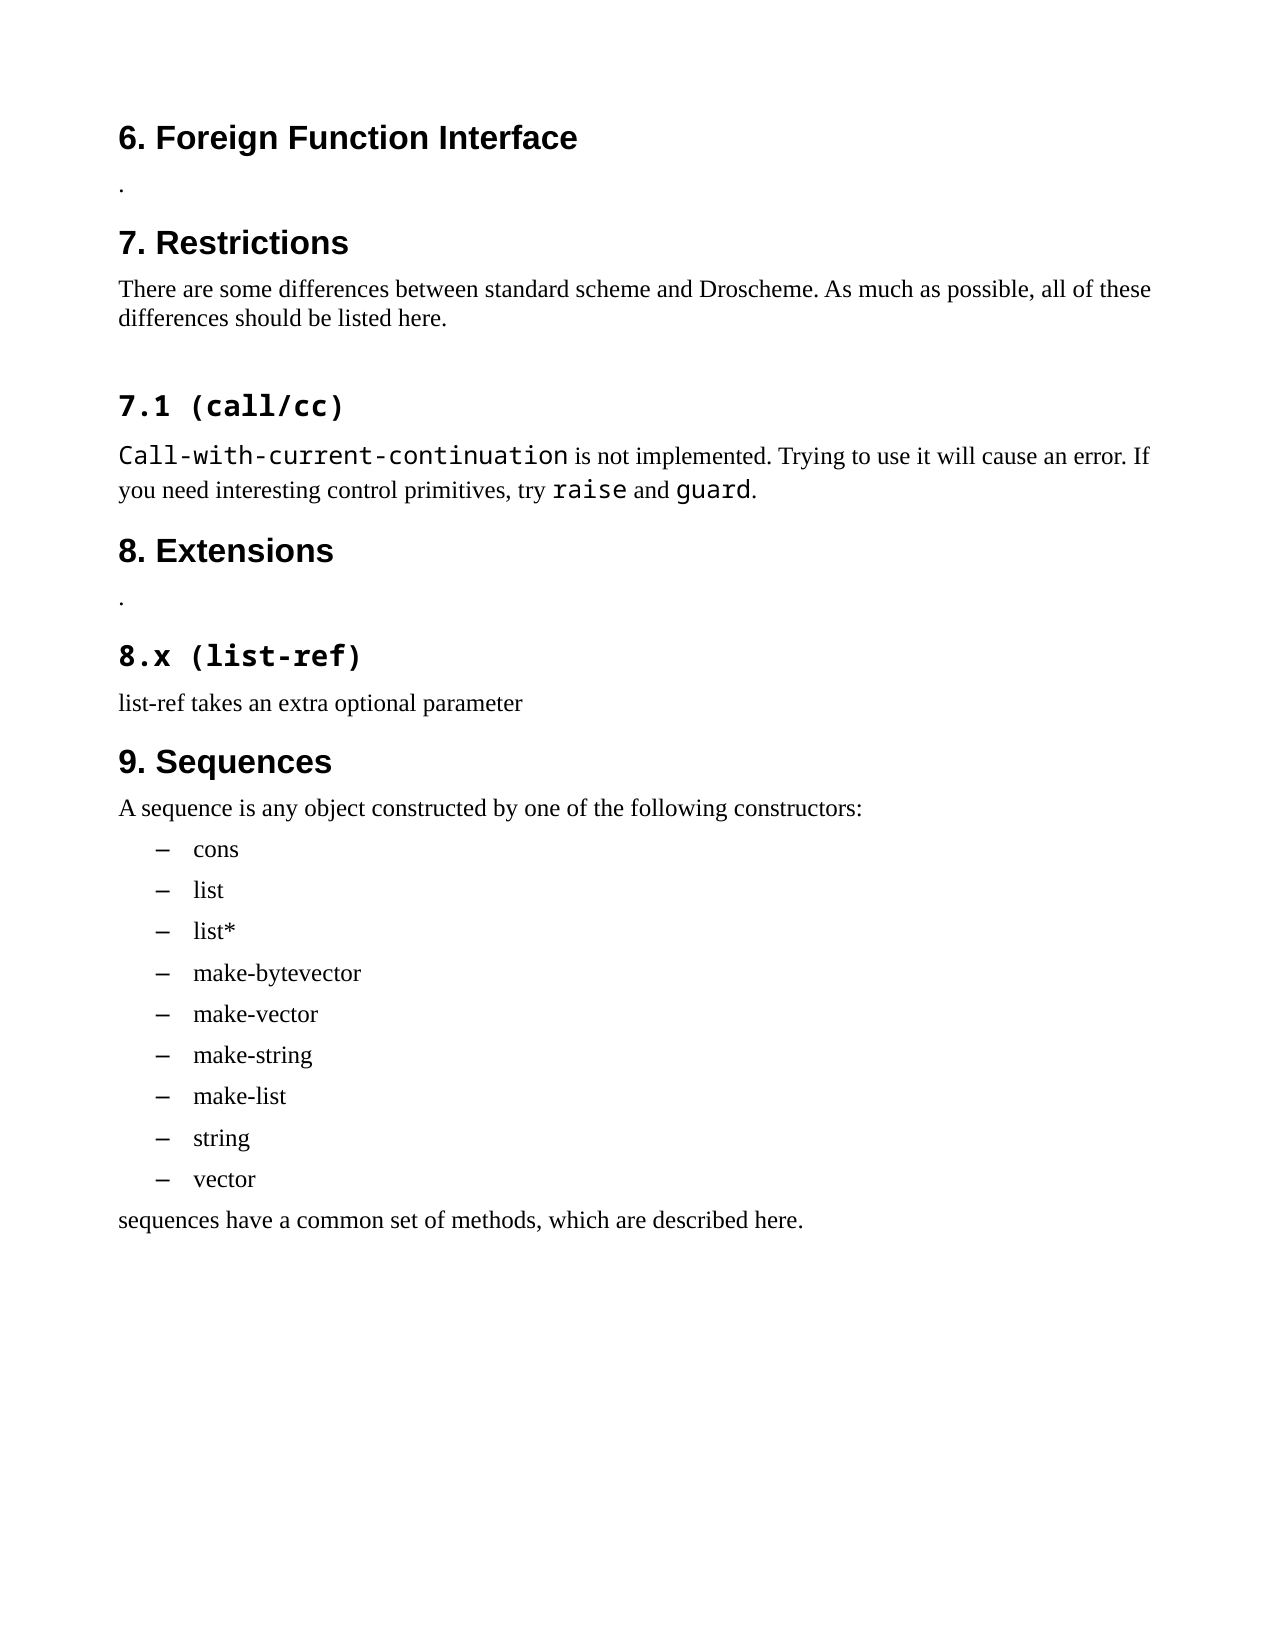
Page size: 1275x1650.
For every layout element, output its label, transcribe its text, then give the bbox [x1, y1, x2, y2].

text sequences have a common set of methods, which are described here. [118, 1205, 1157, 1234]
text Call-with-current-continuation is not implemented. Trying to use it will cause an error. If you need interesting control primitives, try raise and guard. [118, 438, 1157, 506]
text list-ref takes an extra optional parameter [118, 688, 1157, 717]
text . [118, 169, 1157, 198]
list list [156, 875, 1157, 904]
subtitle 7.1 (call/cc) [118, 385, 1157, 425]
subtitle 8.x (list-ref) [118, 636, 1157, 675]
list make-string [156, 1040, 1157, 1069]
list cons [156, 834, 1157, 863]
list string [156, 1123, 1157, 1151]
list make-vector [156, 999, 1157, 1028]
text There are some differences between standard scheme and Droscheme. As much as possible, all of these differences should be listed here. [118, 274, 1157, 332]
subtitle 9. Sequences [118, 742, 1157, 780]
text A sequence is any object constructed by one of the following constructors: [118, 793, 1157, 821]
list vector [156, 1164, 1157, 1193]
list list* [156, 916, 1157, 945]
subtitle 7. Restrictions [118, 223, 1157, 262]
list make-list [156, 1081, 1157, 1110]
subtitle 8. Extensions [118, 531, 1157, 569]
subtitle 6. Foreign Function Interface [118, 118, 1157, 157]
text . [118, 582, 1157, 611]
list make-bytevector [156, 958, 1157, 986]
